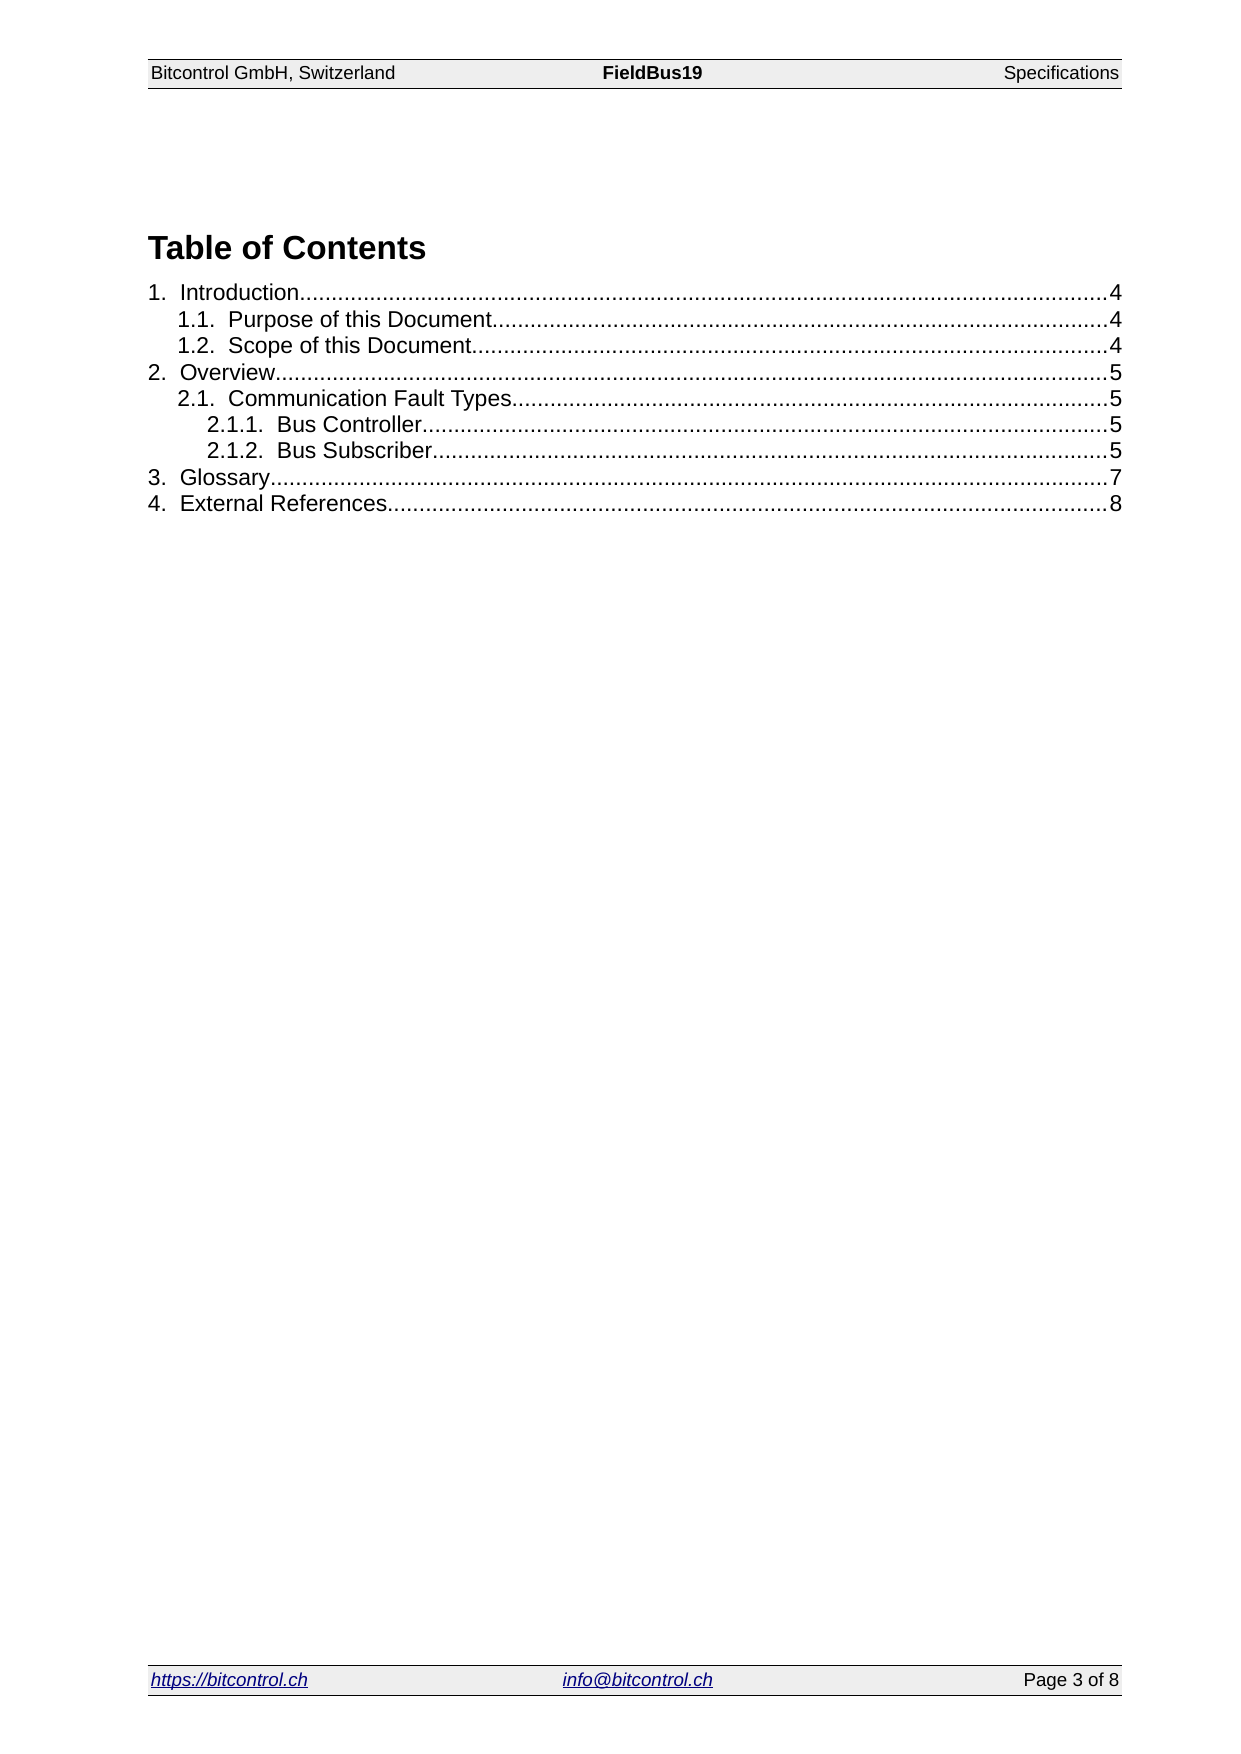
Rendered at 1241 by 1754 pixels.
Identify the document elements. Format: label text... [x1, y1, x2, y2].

text 2.1. Communication Fault Types 5 [177, 385, 1122, 411]
text 2.1.2. Bus Subscriber 5 [207, 437, 1122, 464]
text 1.1. Purpose of this Document 4 [177, 306, 1122, 332]
subtitle Table of Contents [148, 228, 1122, 267]
text 1. Introduction 4 [148, 279, 1122, 306]
text 3. Glossary 7 [148, 464, 1122, 490]
text 4. External References 8 [148, 490, 1122, 517]
text 2.1.1. Bus Controller 5 [207, 411, 1122, 437]
text 2. Overview 5 [148, 358, 1122, 385]
text 1.2. Scope of this Document 4 [177, 332, 1122, 358]
